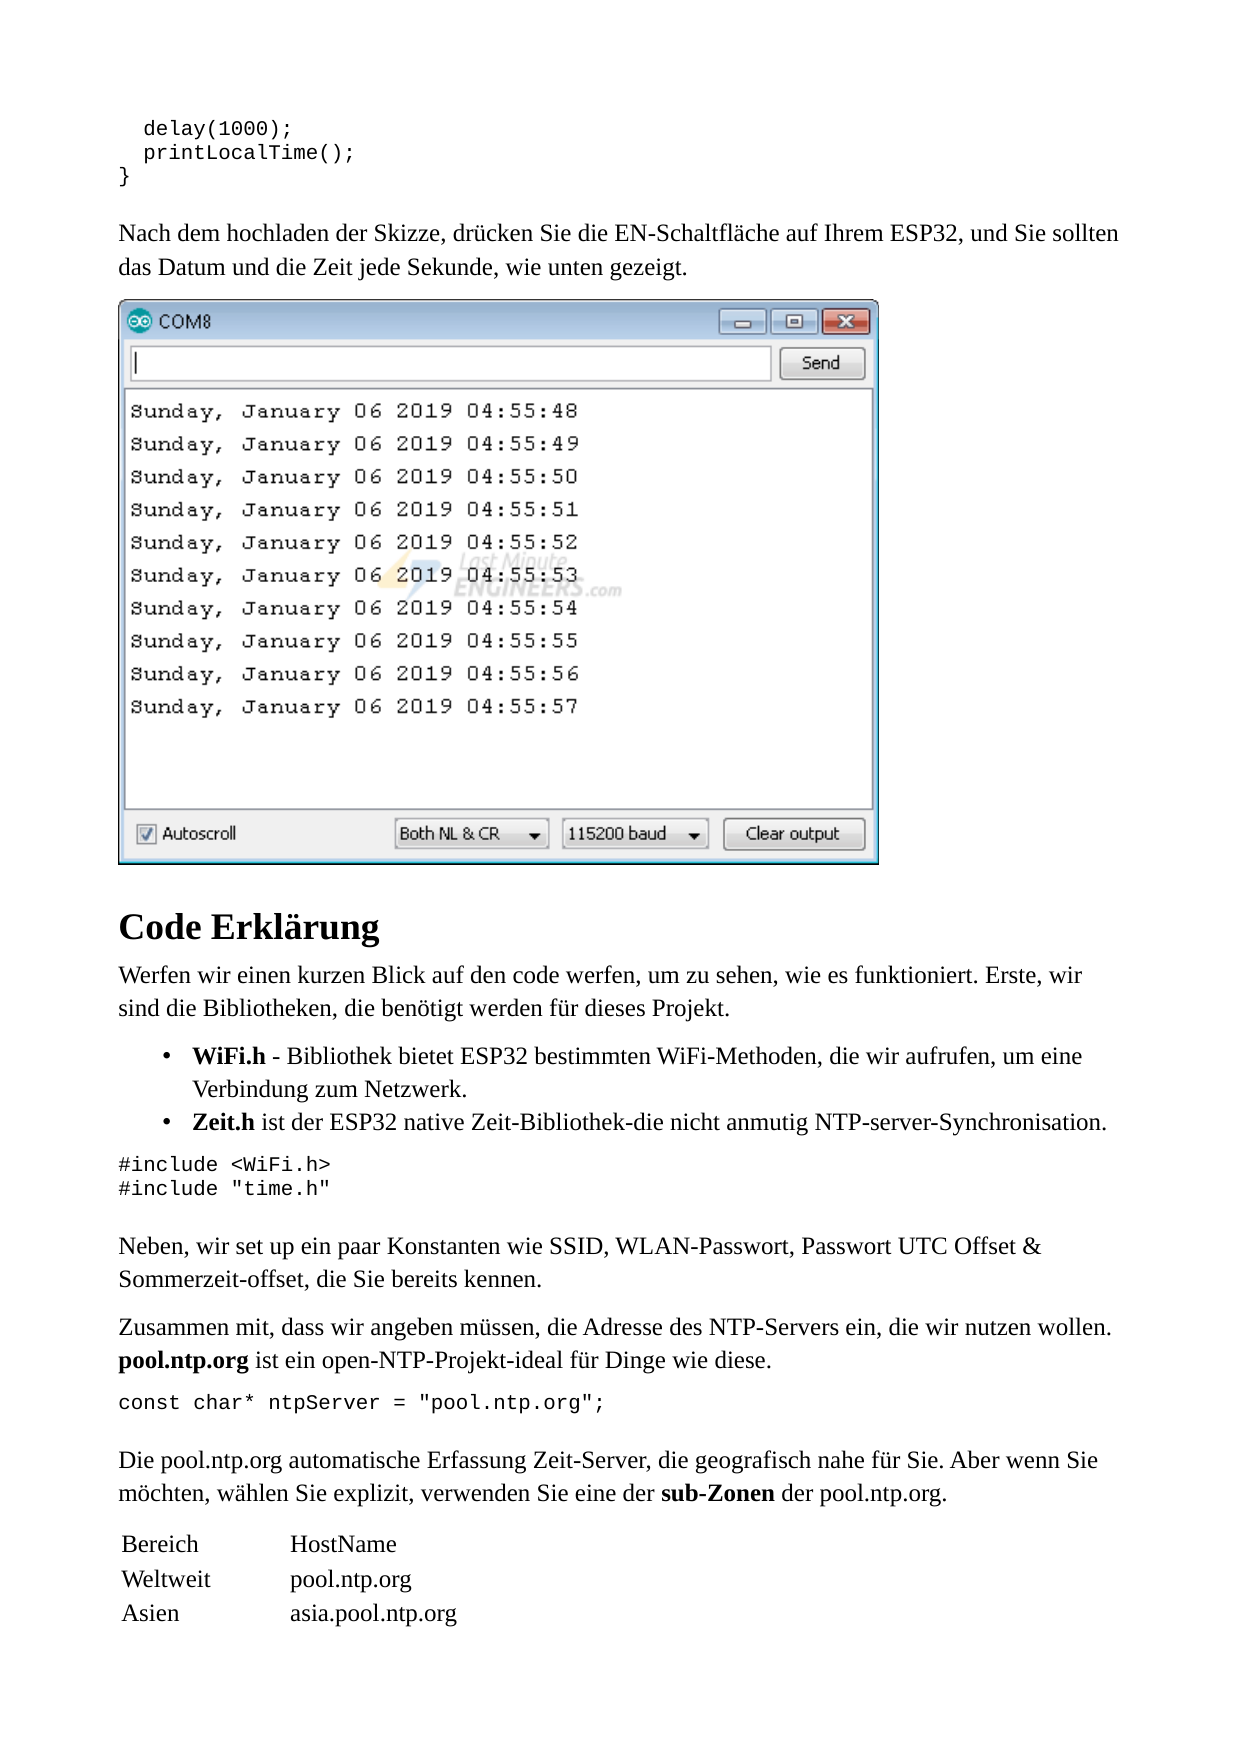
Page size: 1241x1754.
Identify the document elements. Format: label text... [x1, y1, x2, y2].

text Neben, wir set up ein paar Konstanten wie SSID, WLAN-Passwort, Passwort UTC Offset & Sommerzeit-offset, die Sie bereits kennen. [118, 1231, 1122, 1293]
text Die pool.ntp.org automatische Erfassung Zeit-Server, die geografisch nahe für Sie. Aber wenn Sie möchten, wählen Sie explizit, verwenden Sie eine der sub-Zonen der pool.ntp.org. [118, 1446, 1122, 1507]
table_cell asia.pool.ntp.org [287, 1595, 578, 1630]
text delay(1000); [118, 118, 1122, 142]
text printLocalTime(); [118, 142, 1122, 165]
text #include <WiFi.h> [118, 1154, 1122, 1178]
table_cell Asien [118, 1595, 287, 1630]
text Werfen wir einen kurzen Blick auf den code werfen, um zu sehen, wie es funktioniert. Erste, wir sind die Bibliotheken, die benötigt werden für dieses Projekt. [118, 960, 1122, 1022]
subtitle Code Erklärung [118, 904, 1122, 948]
table_cell pool.ntp.org [287, 1561, 578, 1595]
text Zusammen mit, dass wir angeben müssen, die Adresse des NTP-Servers ein, die wir nutzen wollen. pool.ntp.org ist ein open-NTP-Projekt-ideal für Dinge wie diese. [118, 1312, 1122, 1373]
list Zeit.h ist der ESP32 native Zeit-Bibliothek-die nicht anmutig NTP-server-Synchronisation. [162, 1107, 1122, 1136]
table_header Bereich [118, 1526, 287, 1561]
table_header HostName [287, 1526, 578, 1561]
text #include "time.h" [118, 1178, 1122, 1202]
table_cell Weltweit [118, 1561, 287, 1595]
picture [118, 299, 879, 865]
list WiFi.h - Bibliothek bietet ESP32 bestimmten WiFi-Methoden, die wir aufrufen, um eine Verbindung zum Netzwerk. [162, 1041, 1122, 1102]
text Nach dem hochladen der Skizze, drücken Sie die EN-Schaltfläche auf Ihrem ESP32, und Sie sollten das Datum und die Zeit jede Sekunde, wie unten gezeigt. [118, 218, 1122, 280]
text } [118, 165, 1122, 189]
text const char* ntpServer = "pool.ntp.org"; [118, 1392, 1122, 1416]
